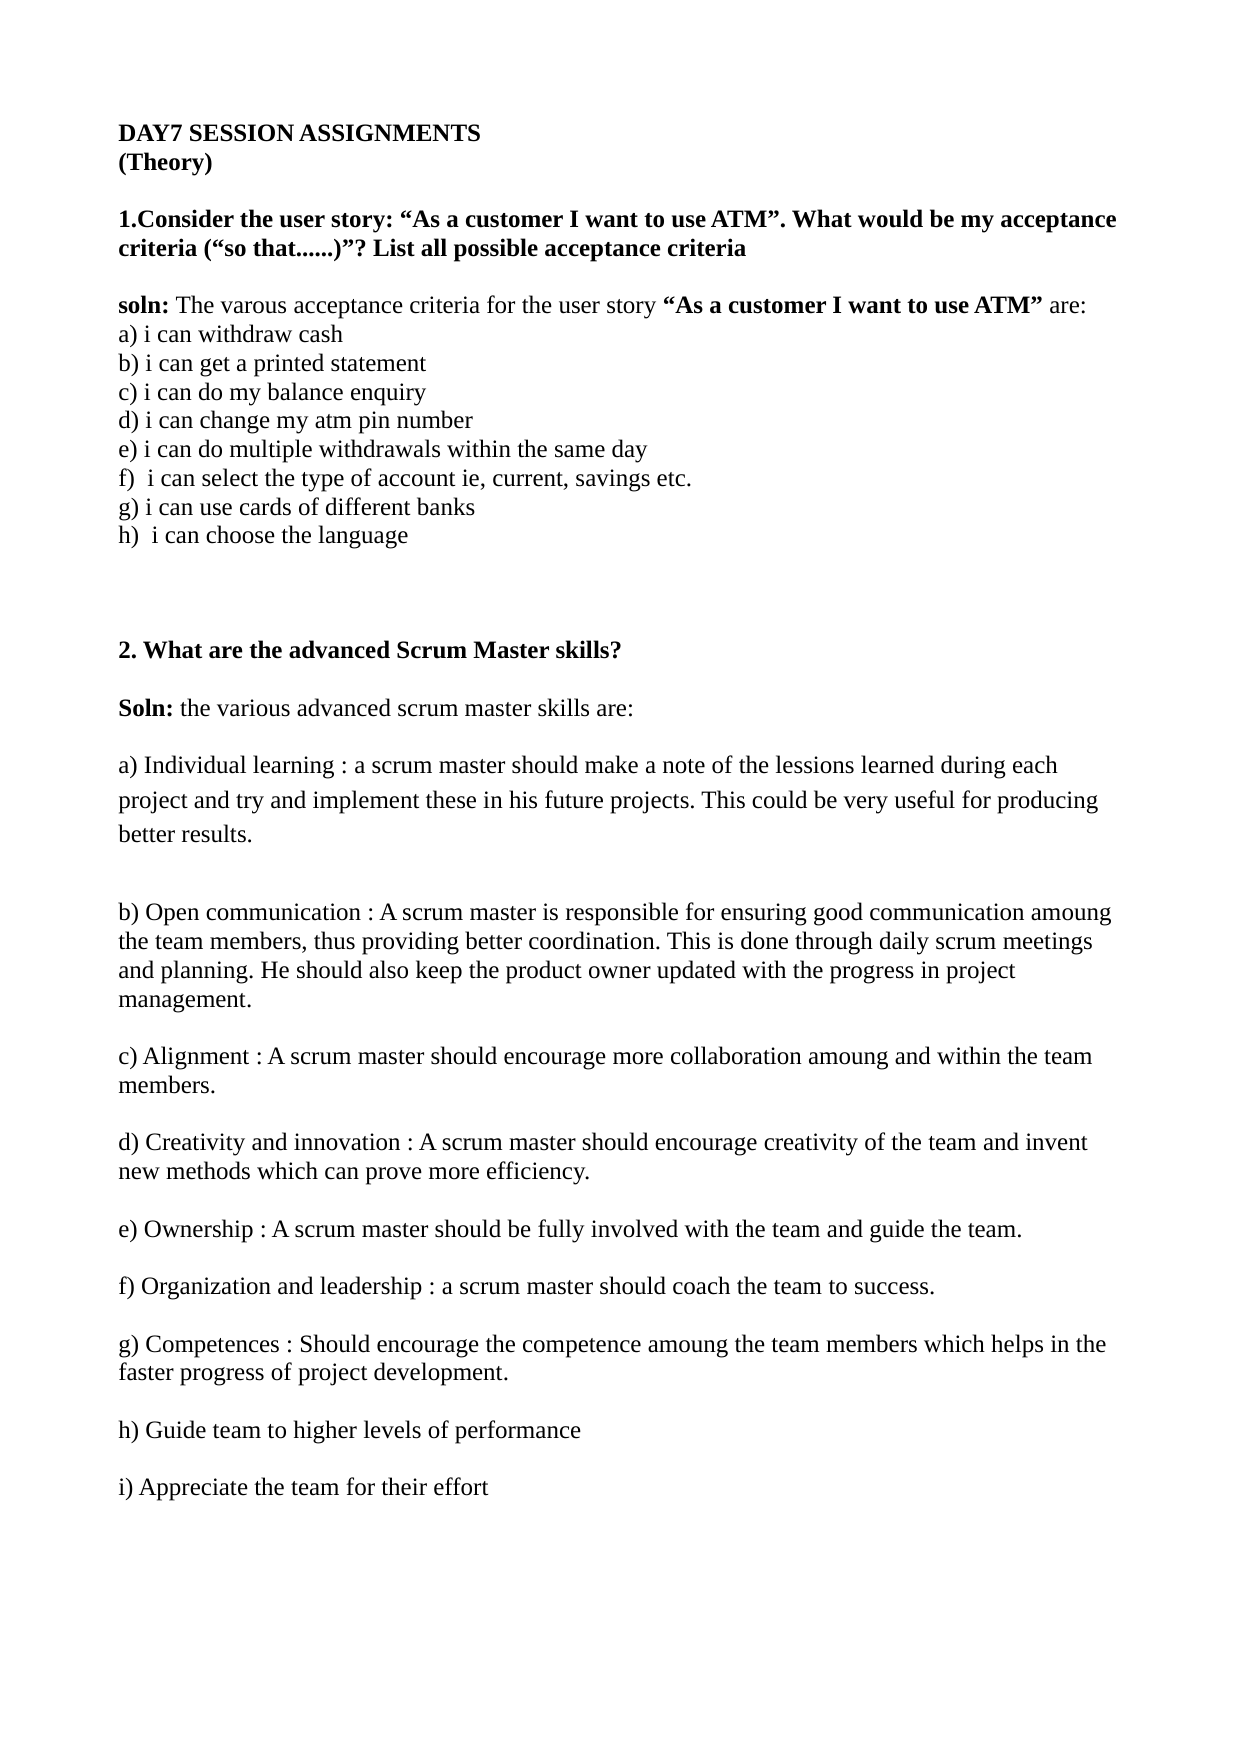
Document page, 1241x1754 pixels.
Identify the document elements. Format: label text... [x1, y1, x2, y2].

text c) i can do my balance enquiry [118, 377, 1122, 406]
text b) Open communication : A scrum master is responsible for ensuring good communication amoung the team members, thus providing better coordination. This is done through daily scrum meetings and planning. He should also keep the product owner updated with the progress in project management. [118, 897, 1122, 1012]
text a) Individual learning : a scrum master should make a note of the lessions learned during each project and try and implement these in his future projects. This could be very useful for producing better results. [118, 751, 1122, 848]
text f) i can select the type of account ie, current, savings etc. [118, 463, 1122, 492]
text DAY7 SESSION ASSIGNMENTS [118, 118, 1122, 147]
text e) i can do multiple withdrawals within the same day [118, 434, 1122, 463]
text (Theory) [118, 147, 1122, 176]
text 2. What are the advanced Scrum Master skills? [118, 636, 1122, 664]
text i) Appreciate the team for their effort [118, 1472, 1122, 1501]
text c) Alignment : A scrum master should encourage more collaboration amoung and within the team members. [118, 1041, 1122, 1099]
text h) Guide team to higher levels of performance [118, 1415, 1122, 1444]
text d) i can change my atm pin number [118, 406, 1122, 434]
text Soln: the various advanced scrum master skills are: [118, 693, 1122, 722]
text e) Ownership : A scrum master should be fully involved with the team and guide the team. [118, 1214, 1122, 1242]
text a) i can withdraw cash [118, 319, 1122, 348]
text g) Competences : Should encourage the competence amoung the team members which helps in the faster progress of project development. [118, 1329, 1122, 1386]
text 1.Consider the user story: “As a customer I want to use ATM”. What would be my acceptance criteria (“so that......)”? List all possible acceptance criteria [118, 204, 1122, 262]
text d) Creativity and innovation : A scrum master should encourage creativity of the team and invent new methods which can prove more efficiency. [118, 1127, 1122, 1185]
text b) i can get a printed statement [118, 348, 1122, 377]
text f) Organization and leadership : a scrum master should coach the team to success. [118, 1271, 1122, 1300]
text g) i can use cards of different banks [118, 492, 1122, 521]
text h) i can choose the language [118, 521, 1122, 549]
text soln: The varous acceptance criteria for the user story “As a customer I want to use ATM” are: [118, 291, 1122, 319]
